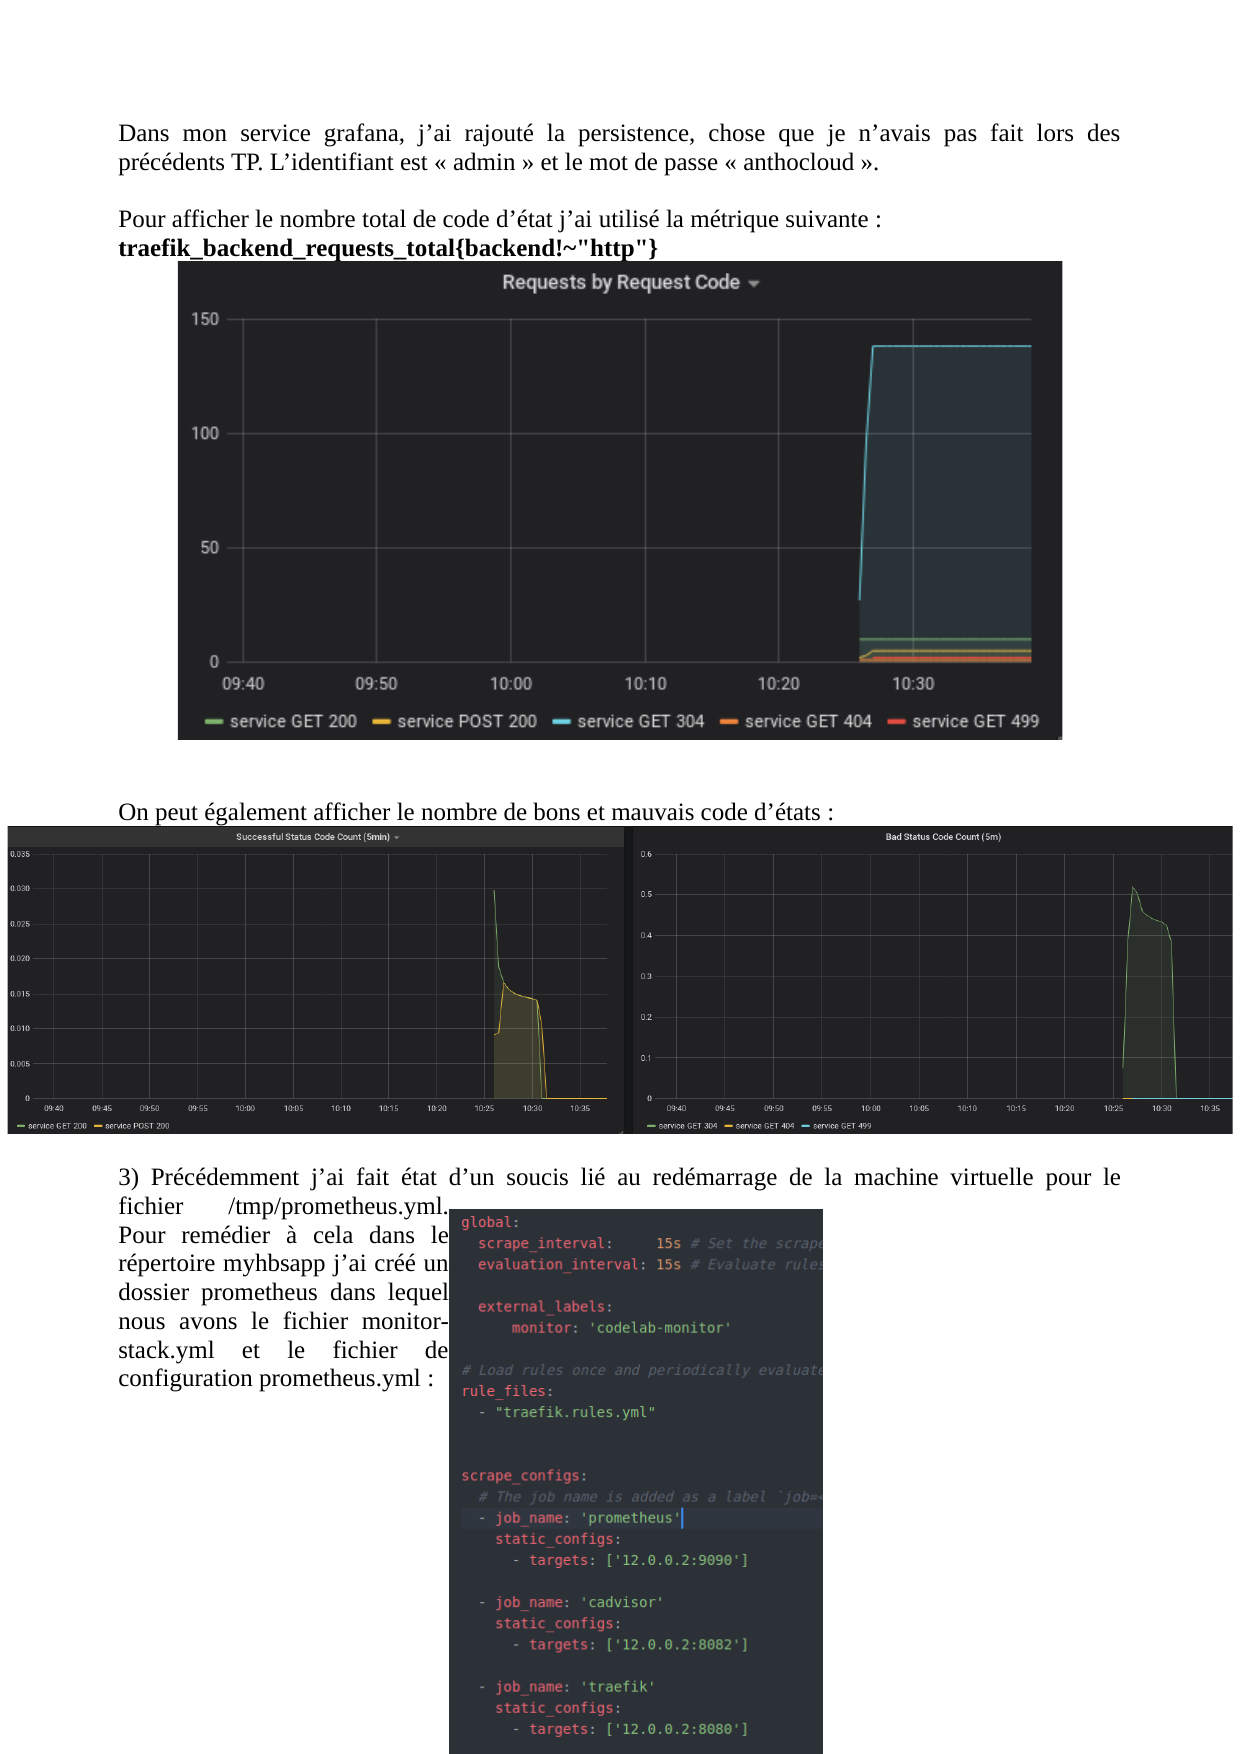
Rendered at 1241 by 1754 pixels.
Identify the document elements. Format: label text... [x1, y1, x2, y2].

text Pour afficher le nombre total de code d’état j’ai utilisé la métrique suivante : [118, 204, 1122, 233]
text traefik_backend_requests_total{backend!~"http"} [118, 233, 1122, 262]
picture [7, 826, 1233, 1134]
picture [177, 261, 1063, 740]
text On peut également afficher le nombre de bons et mauvais code d’états : [118, 797, 1122, 826]
text 3) Précédemment j’ai fait état d’un soucis lié au redémarrage de la machine virtuelle pour le fichier /tmp/prometheus.yml. Pour remédier à cela dans le répertoire myhbsapp j’ai créé un dossier prometheus dans lequel nous avons le fichier monitor-stack.yml et le fichier de configuration prometheus.yml : [118, 1162, 1122, 1392]
picture [449, 1209, 823, 1754]
text Dans mon service grafana, j’ai rajouté la persistence, chose que je n’avais pas fait lors des précédents TP. L’identifiant est « admin » et le mot de passe « anthocloud ». [118, 118, 1122, 176]
